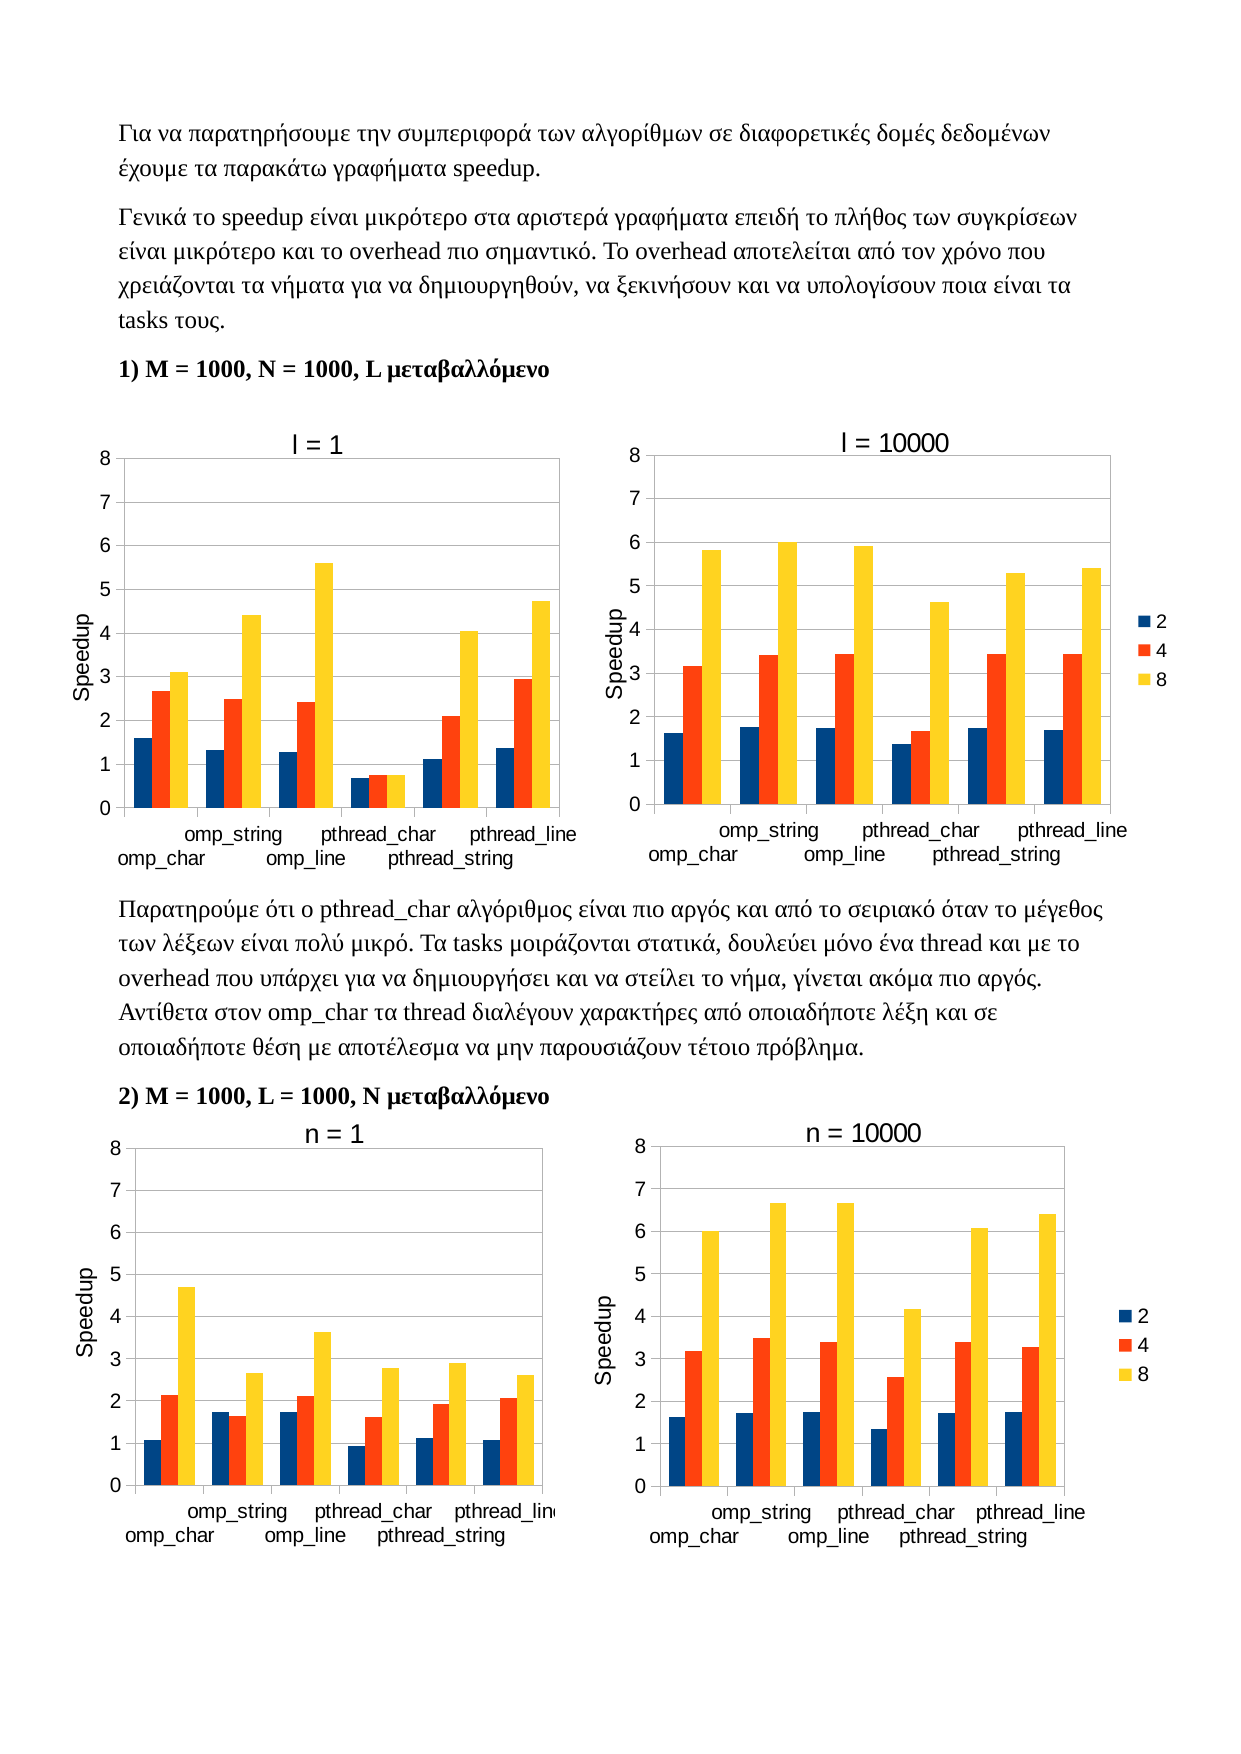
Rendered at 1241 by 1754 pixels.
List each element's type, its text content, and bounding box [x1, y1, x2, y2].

text Γενικά το speedup είναι μικρότερο στα αριστερά γραφήματα επειδή το πλήθος των συγκρίσεων είναι μικρότερο και το overhead πιο σημαντικό. Το overhead αποτελείται από τον χρόνο που χρειάζονται τα νήματα για να δημιουργηθούν, να ξεκινήσουν και να υπολογίσουν ποια είναι τα tasks τους. [118, 202, 1122, 334]
text Για να παρατηρήσουμε την συμπεριφορά των αλγορίθμων σε διαφορετικές δομές δεδομένων έχουμε τα παρακάτω γραφήματα speedup. [118, 118, 1122, 181]
text Παρατηρούμε ότι ο pthread_char αλγόριθμος είναι πιο αργός και από το σειριακό όταν το μέγεθος των λέξεων είναι πολύ μικρό. Τα tasks μοιράζονται στατικά, δουλεύει μόνο ένα thread και με το overhead που υπάρχει για να δημιουργήσει και να στείλει το νήμα, γίνεται ακόμα πιο αργός. Αντίθετα στον omp_char τα thread διαλέγουν χαρακτήρες από οποιαδήποτε λέξη και σε οποιαδήποτε θέση με αποτέλεσμα να μην παρουσιάζουν τέτοιο πρόβλημα. [118, 894, 1122, 1061]
text 2) M = 1000, L = 1000, N μεταβαλλόμενο [118, 1081, 1122, 1109]
text 1) Μ = 1000, N = 1000, L μεταβαλλόμενο [118, 354, 1122, 383]
